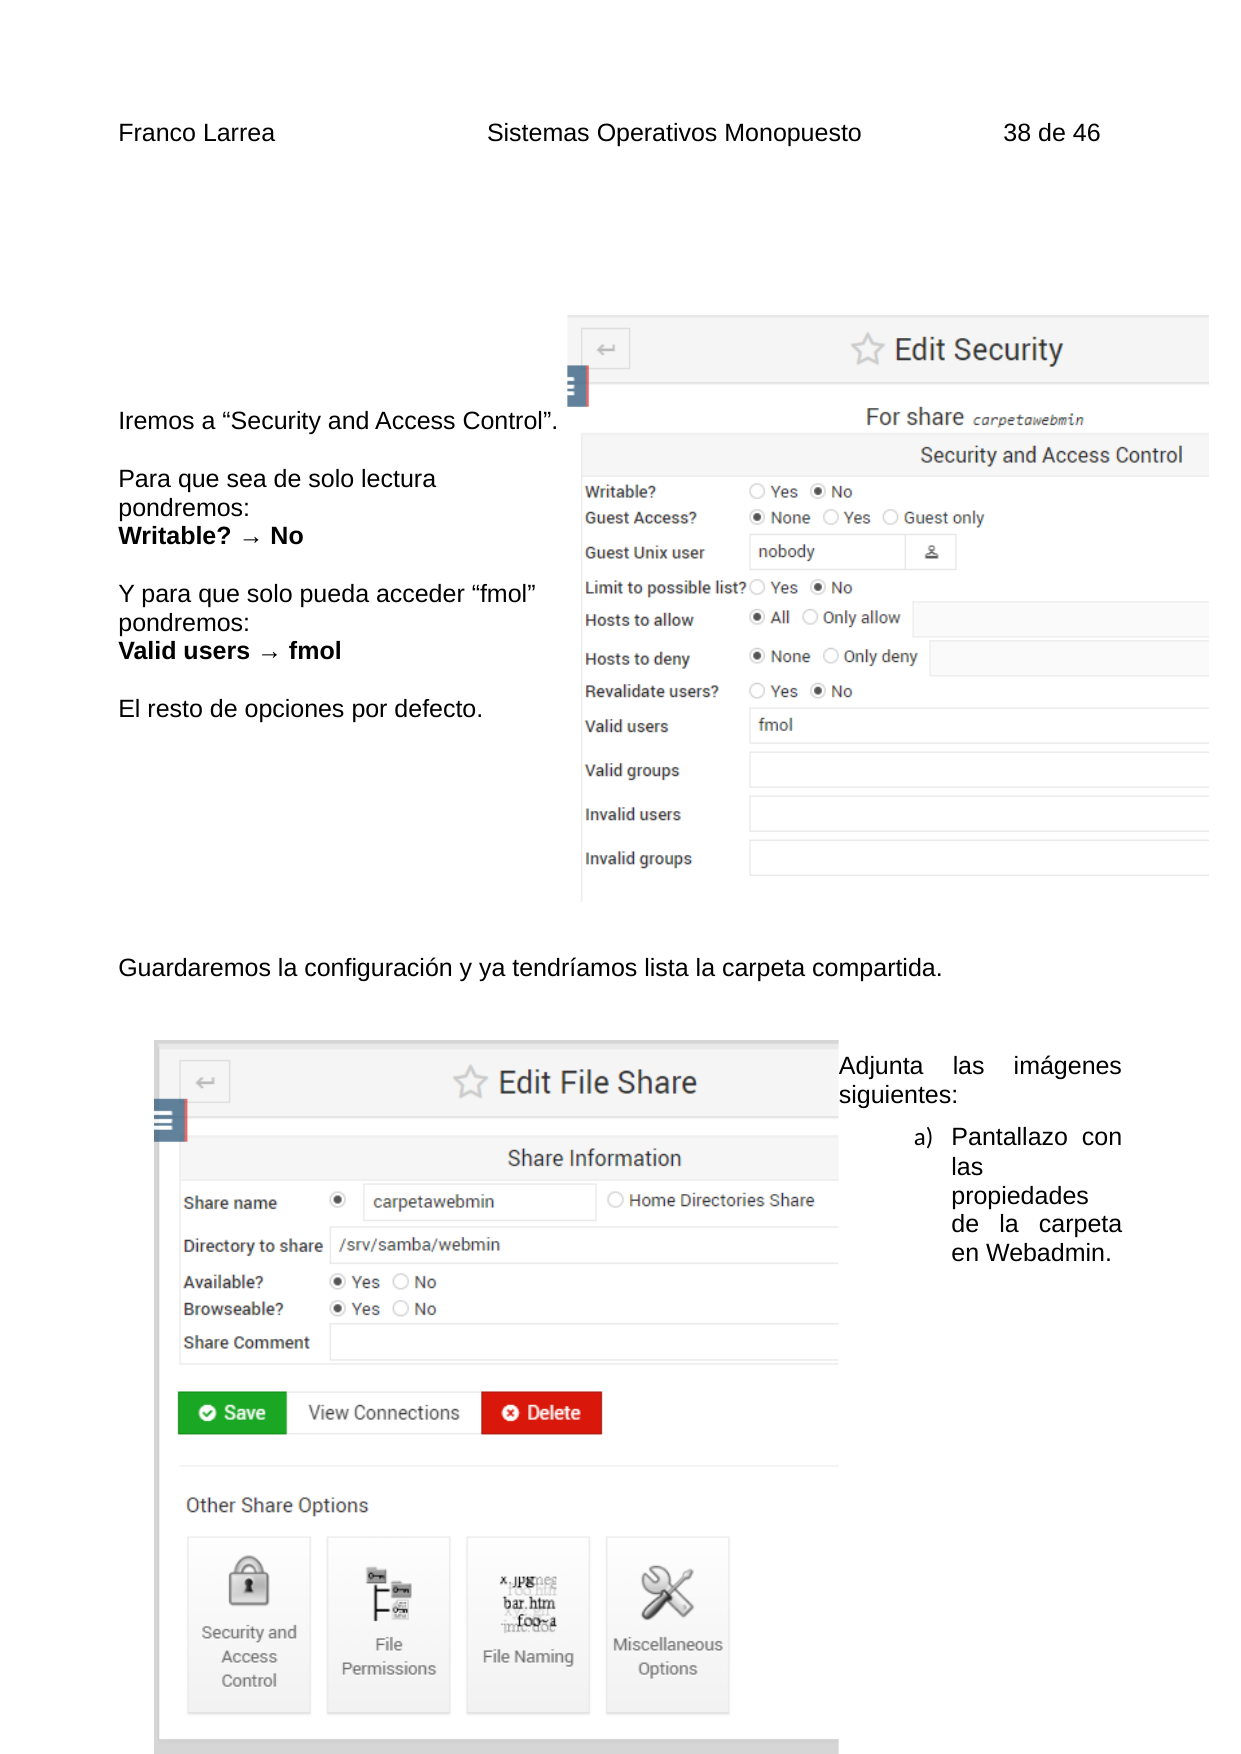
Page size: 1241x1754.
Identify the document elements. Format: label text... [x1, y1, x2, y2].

text [118, 1051, 154, 1109]
list Writable? → No [118, 521, 567, 550]
text Adjunta las imágenes siguientes: [839, 1051, 1122, 1109]
list El resto de opciones por defecto. [118, 694, 567, 723]
list Iremos a “Security and Access Control”. [118, 406, 567, 435]
picture [567, 315, 1209, 902]
list Valid users → fmol [118, 636, 567, 665]
list Y para que solo pueda acceder “fmol” pondremos: [118, 579, 567, 636]
list Para que sea de solo lectura pondremos: [118, 464, 567, 521]
list Guardaremos la configuración y ya tendríamos lista la carpeta compartida. [118, 953, 1122, 981]
picture [154, 1040, 839, 1754]
list Pantallazo con las propiedades de la carpeta en Webadmin. [839, 1121, 1122, 1267]
